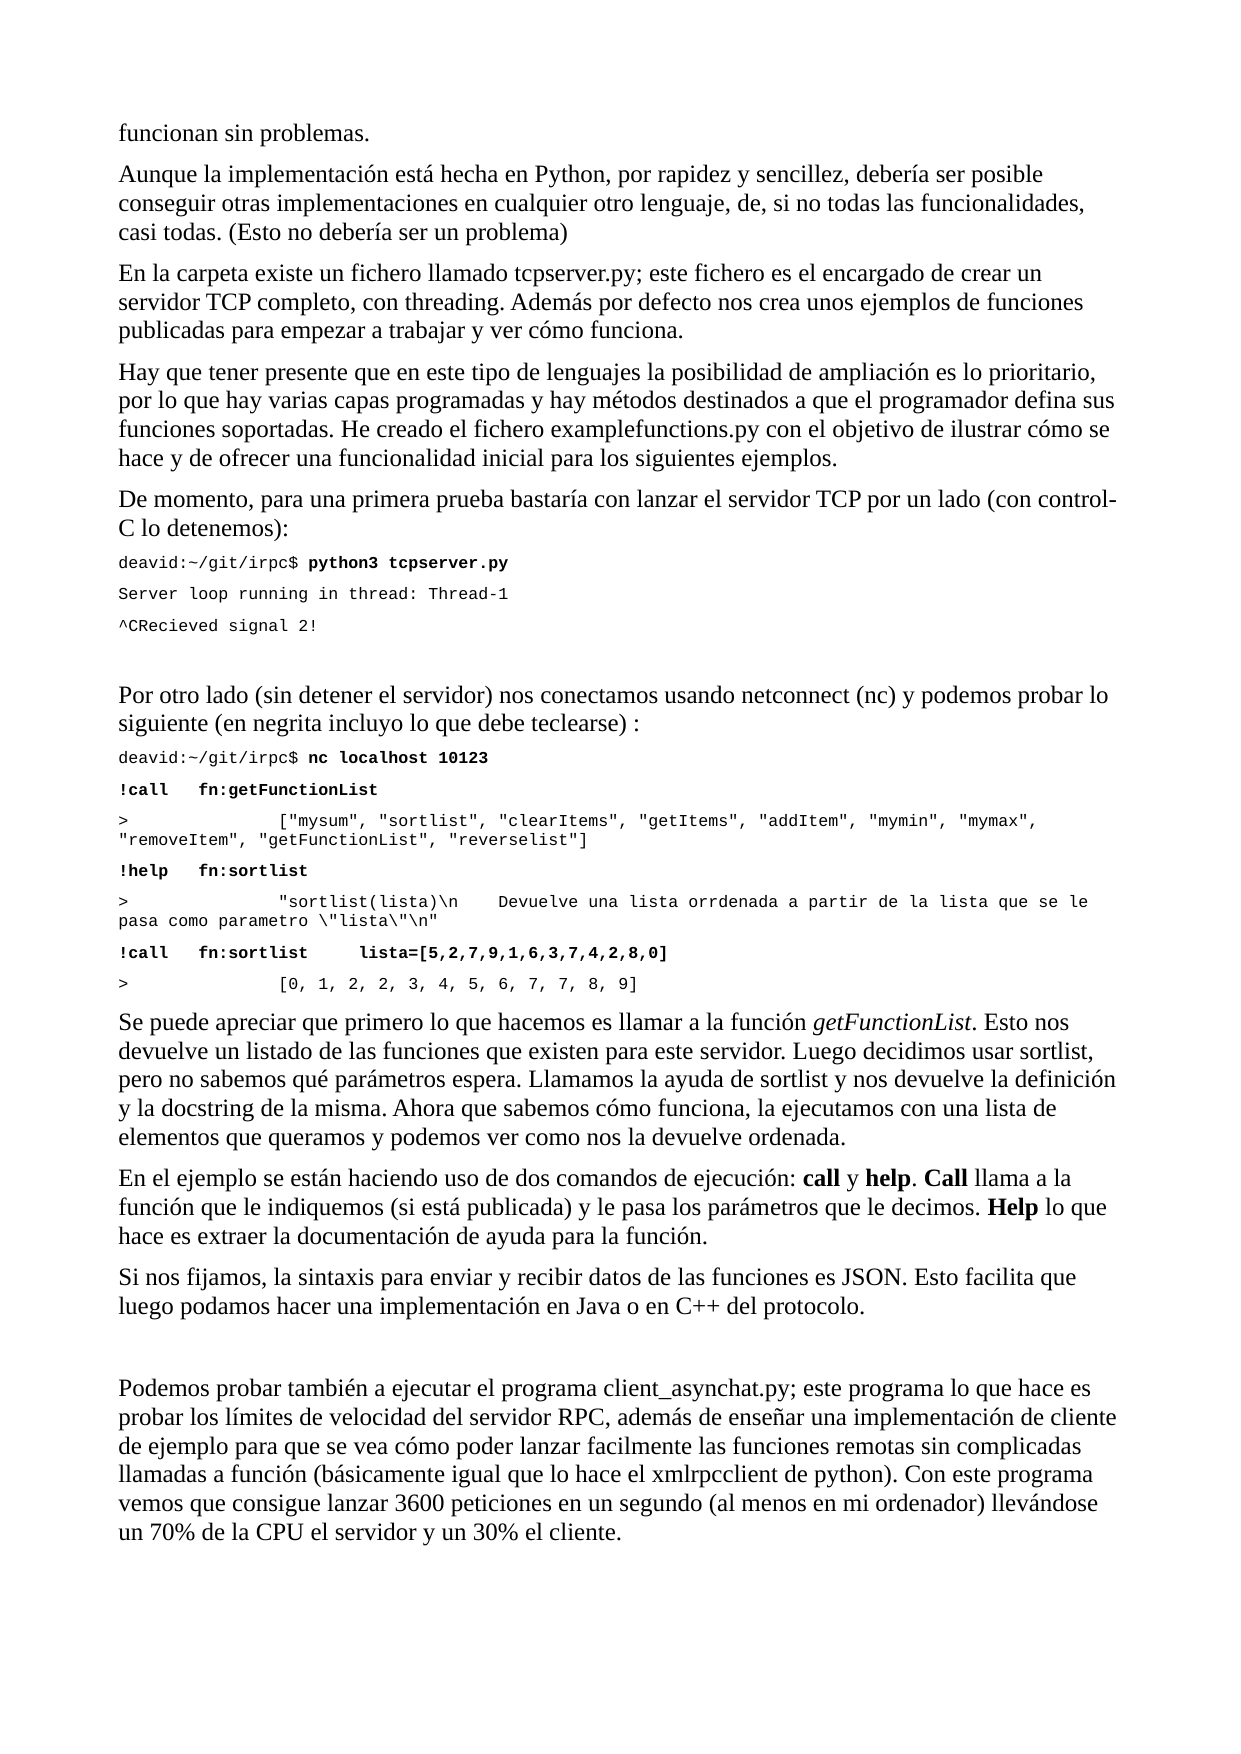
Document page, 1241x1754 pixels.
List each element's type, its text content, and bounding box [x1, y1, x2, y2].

text De momento, para una primera prueba bastaría con lanzar el servidor TCP por un lado (con control-C lo detenemos): [118, 484, 1122, 542]
text Server loop running in thread: Thread-1 [118, 586, 1122, 604]
text funcionan sin problemas. [118, 118, 1122, 147]
text !help fn:sortlist [118, 863, 1122, 882]
text Por otro lado (sin detener el servidor) nos conectamos usando netconnect (nc) y podemos probar lo siguiente (en negrita incluyo lo que debe teclearse) : [118, 680, 1122, 737]
text > "sortlist(lista)\n Devuelve una lista orrdenada a partir de la lista que se le pasa como parametro \"lista\"\n" [118, 894, 1122, 932]
text Hay que tener presente que en este tipo de lenguajes la posibilidad de ampliación es lo prioritario, por lo que hay varias capas programadas y hay métodos destinados a que el programador defina sus funciones soportadas. He creado el fichero examplefunctions.py con el objetivo de ilustrar cómo se hace y de ofrecer una funcionalidad inicial para los siguientes ejemplos. [118, 357, 1122, 472]
text Aunque la implementación está hecha en Python, por rapidez y sencillez, debería ser posible conseguir otras implementaciones en cualquier otro lenguaje, de, si no todas las funcionalidades, casi todas. (Esto no debería ser un problema) [118, 159, 1122, 246]
text deavid:~/git/irpc$ python3 tcpserver.py [118, 554, 1122, 573]
text !call fn:sortlist lista=[5,2,7,9,1,6,3,7,4,2,8,0] [118, 944, 1122, 963]
text Podemos probar también a ejecutar el programa client_asynchat.py; este programa lo que hace es probar los límites de velocidad del servidor RPC, además de enseñar una implementación de cliente de ejemplo para que se vea cómo poder lanzar facilmente las funciones remotas sin complicadas llamadas a función (básicamente igual que lo hace el xmlrpcclient de python). Con este programa vemos que consigue lanzar 3600 peticiones en un segundo (al menos en mi ordenador) llevándose un 70% de la CPU el servidor y un 30% el cliente. [118, 1373, 1122, 1546]
text En la carpeta existe un fichero llamado tcpserver.py; este fichero es el encargado de crear un servidor TCP completo, con threading. Además por defecto nos crea unos ejemplos de funciones publicadas para empezar a trabajar y ver cómo funciona. [118, 258, 1122, 344]
text Se puede apreciar que primero lo que hacemos es llamar a la función getFunctionList. Esto nos devuelve un listado de las funciones que existen para este servidor. Luego decidimos usar sortlist, pero no sabemos qué parámetros espera. Llamamos la ayuda de sortlist y nos devuelve la definición y la docstring de la misma. Ahora que sabemos cómo funciona, la ejecutamos con una lista de elementos que queramos y podemos ver como nos la devuelve ordenada. [118, 1007, 1122, 1151]
text Si nos fijamos, la sintaxis para enviar y recibir datos de las funciones es JSON. Esto facilita que luego podamos hacer una implementación en Java o en C++ del protocolo. [118, 1262, 1122, 1319]
text > [0, 1, 2, 2, 3, 4, 5, 6, 7, 7, 8, 9] [118, 976, 1122, 994]
text deavid:~/git/irpc$ nc localhost 10123 [118, 750, 1122, 769]
text > ["mysum", "sortlist", "clearItems", "getItems", "addItem", "mymin", "mymax", "removeItem", "getFunctionList", "reverselist"] [118, 812, 1122, 850]
text En el ejemplo se están haciendo uso de dos comandos de ejecución: call y help. Call llama a la función que le indiquemos (si está publicada) y le pasa los parámetros que le decimos. Help lo que hace es extraer la documentación de ayuda para la función. [118, 1163, 1122, 1249]
text ^CRecieved signal 2! [118, 617, 1122, 636]
text !call fn:getFunctionList [118, 781, 1122, 800]
